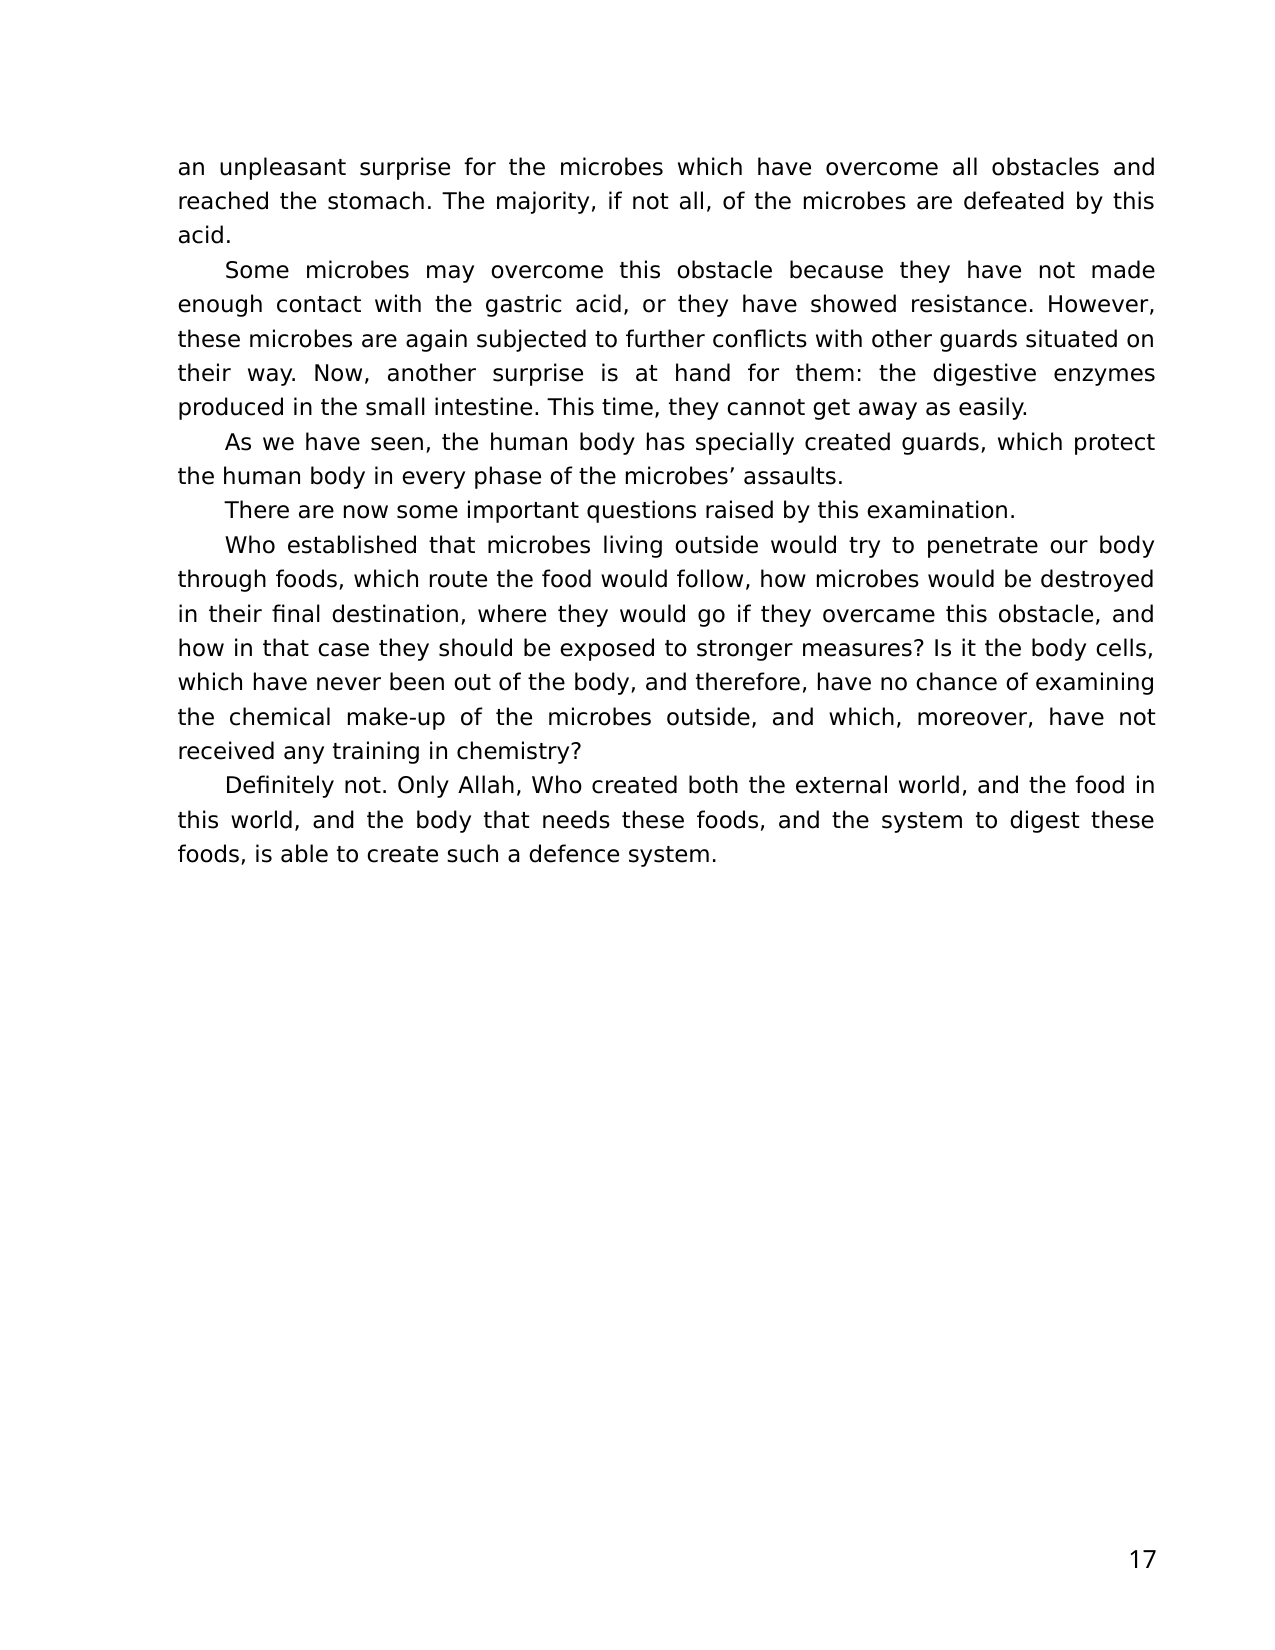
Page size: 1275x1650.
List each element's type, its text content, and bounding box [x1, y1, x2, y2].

text As we have seen, the human body has specially created guards, which protect the human body in every phase of the microbes’ assaults. [177, 423, 1157, 491]
text There are now some important questions raised by this examination. [177, 491, 1157, 526]
text an unpleasant surprise for the microbes which have overcome all obstacles and reached the stomach. The majority, if not all, of the microbes are defeated by this acid. [177, 148, 1157, 251]
text Who established that microbes living outside would try to penetrate our body through foods, which route the food would follow, how microbes would be destroyed in their final destination, where they would go if they overcame this obstacle, and how in that case they should be exposed to stronger measures? Is it the body cells, which have never been out of the body, and therefore, have no chance of examining the chemical make-up of the microbes outside, and which, moreover, have not received any training in chemistry? [177, 526, 1157, 766]
text Some microbes may overcome this obstacle because they have not made enough contact with the gastric acid, or they have showed resistance. However, these microbes are again subjected to further conflicts with other guards situated on their way. Now, another surprise is at hand for them: the digestive enzymes produced in the small intestine. This time, they cannot get away as easily. [177, 251, 1157, 423]
text Definitely not. Only Allah, Who created both the external world, and the food in this world, and the body that needs these foods, and the system to digest these foods, is able to create such a defence system. [177, 766, 1157, 869]
